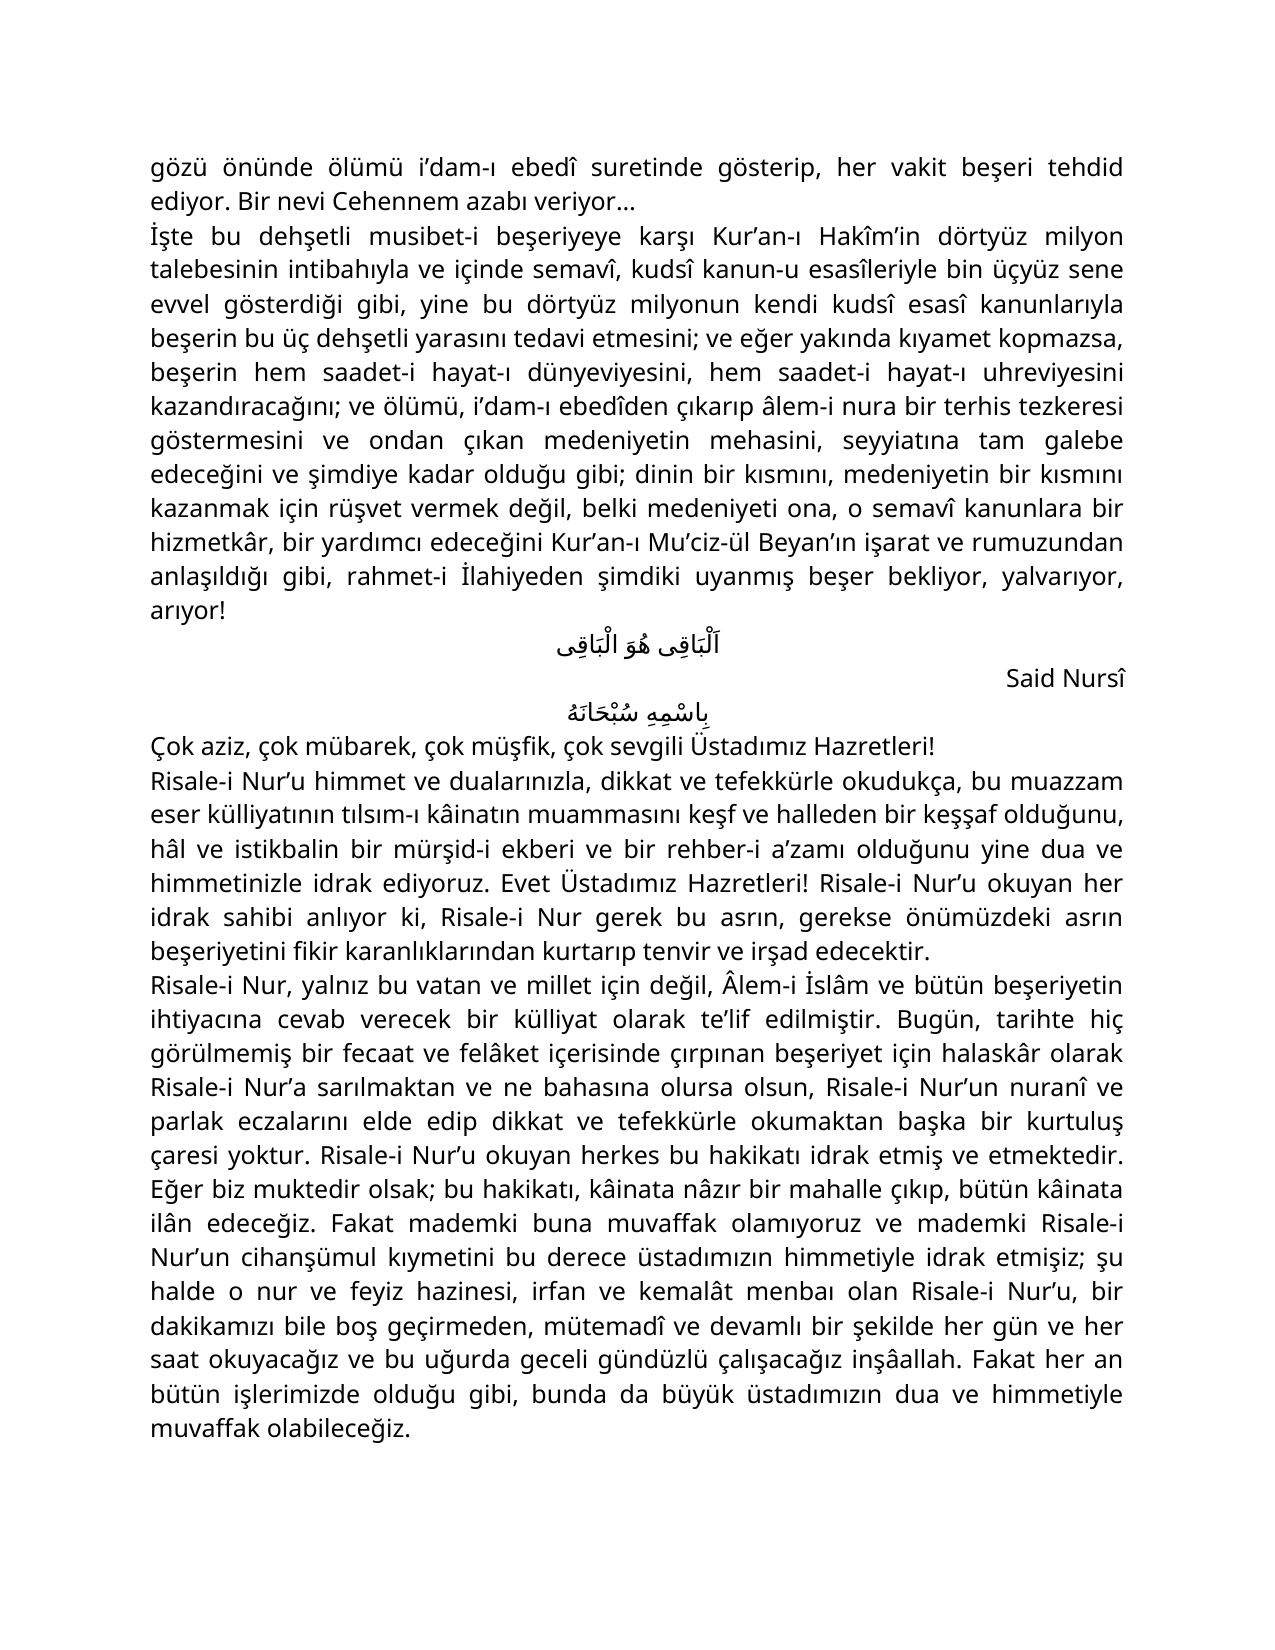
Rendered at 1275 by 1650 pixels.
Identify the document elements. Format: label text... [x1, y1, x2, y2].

text Çok aziz, çok mübarek, çok müşfik, çok sevgili Üstadımız Hazretleri! [150, 729, 1125, 763]
text Risale-i Nur’u himmet ve dualarınızla, dikkat ve tefekkürle okudukça, bu muazzam eser külliyatının tılsım-ı kâinatın muammasını keşf ve halleden bir keşşaf olduğunu, hâl ve istikbalin bir mürşid-i ekberi ve bir rehber-i a’zamı olduğunu yine dua ve himmetinizle idrak ediyoruz. Evet Üstadımız Hazretleri! Risale-i Nur’u okuyan her idrak sahibi anlıyor ki, Risale-i Nur gerek bu asrın, gerekse önümüzdeki asrın beşeriyetini fikir karanlıklarından kurtarıp tenvir ve irşad edecektir. [150, 763, 1125, 967]
text اَلْبَاقِى هُوَ الْبَاقِى [150, 627, 1125, 661]
text بِاسْمِهِ سُبْحَانَهُ [150, 695, 1125, 729]
text İşte bu dehşetli musibet-i beşeriyeye karşı Kur’an-ı Hakîm’in dörtyüz milyon talebesinin intibahıyla ve içinde semavî, kudsî kanun-u esasîleriyle bin üçyüz sene evvel gösterdiği gibi, yine bu dörtyüz milyonun kendi kudsî esasî kanunlarıyla beşerin bu üç dehşetli yarasını tedavi etmesini; ve eğer yakında kıyamet kopmazsa, beşerin hem saadet-i hayat-ı dünyeviyesini, hem saadet-i hayat-ı uhreviyesini kazandıracağını; ve ölümü, i’dam-ı ebedîden çıkarıp âlem-i nura bir terhis tezkeresi göstermesini ve ondan çıkan medeniyetin mehasini, seyyiatına tam galebe edeceğini ve şimdiye kadar olduğu gibi; dinin bir kısmını, medeniyetin bir kısmını kazanmak için rüşvet vermek değil, belki medeniyeti ona, o semavî kanunlara bir hizmetkâr, bir yardımcı edeceğini Kur’an-ı Mu’ciz-ül Beyan’ın işarat ve rumuzundan anlaşıldığı gibi, rahmet-i İlahiyeden şimdiki uyanmış beşer bekliyor, yalvarıyor, arıyor! [150, 218, 1125, 627]
text Risale-i Nur, yalnız bu vatan ve millet için değil, Âlem-i İslâm ve bütün beşeriyetin ihtiyacına cevab verecek bir külliyat olarak te’lif edilmiştir. Bugün, tarihte hiç görülmemiş bir fecaat ve felâket içerisinde çırpınan beşeriyet için halaskâr olarak Risale-i Nur’a sarılmaktan ve ne bahasına olursa olsun, Risale-i Nur’un nuranî ve parlak eczalarını elde edip dikkat ve tefekkürle okumaktan başka bir kurtuluş çaresi yoktur. Risale-i Nur’u okuyan herkes bu hakikatı idrak etmiş ve etmektedir. Eğer biz muktedir olsak; bu hakikatı, kâinata nâzır bir mahalle çıkıp, bütün kâinata ilân edeceğiz. Fakat mademki buna muvaffak olamıyoruz ve mademki Risale-i Nur’un cihanşümul kıymetini bu derece üstadımızın himmetiyle idrak etmişiz; şu halde o nur ve feyiz hazinesi, irfan ve kemalât menbaı olan Risale-i Nur’u, bir dakikamızı bile boş geçirmeden, mütemadî ve devamlı bir şekilde her gün ve her saat okuyacağız ve bu uğurda geceli gündüzlü çalışacağız inşâallah. Fakat her an bütün işlerimizde olduğu gibi, bunda da büyük üstadımızın dua ve himmetiyle muvaffak olabileceğiz. [150, 967, 1125, 1444]
text gözü önünde ölümü i’dam-ı ebedî suretinde gösterip, her vakit beşeri tehdid ediyor. Bir nevi Cehennem azabı veriyor… [150, 150, 1125, 218]
text Said Nursî [150, 661, 1125, 695]
